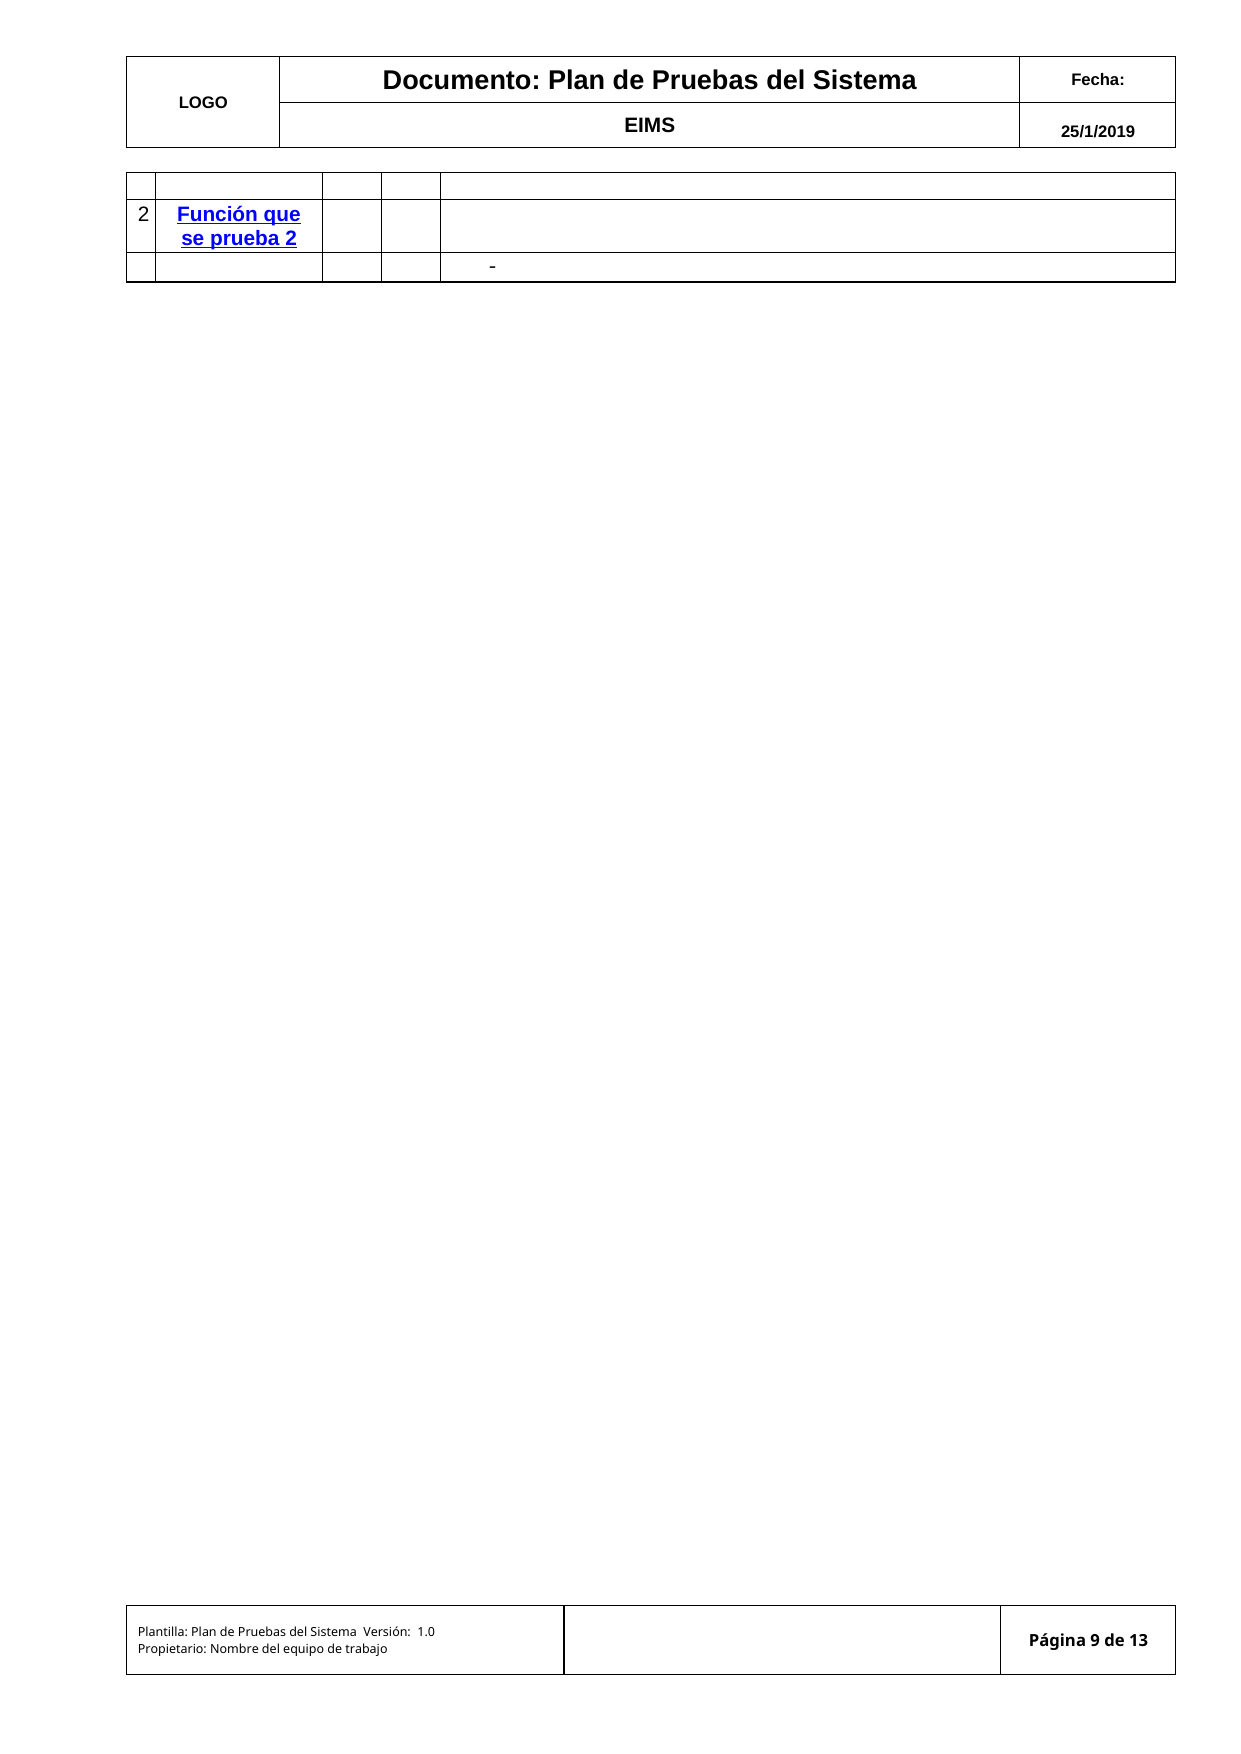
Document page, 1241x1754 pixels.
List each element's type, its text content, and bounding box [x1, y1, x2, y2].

table_cell [382, 253, 440, 281]
table_cell Función que se prueba 2 [156, 200, 322, 252]
table_cell [382, 200, 440, 252]
table_cell [382, 173, 440, 199]
table_cell [323, 253, 381, 281]
table_cell [323, 173, 381, 199]
table_cell [156, 173, 322, 199]
table_cell [441, 200, 1175, 252]
table_cell [127, 253, 155, 281]
table_cell [441, 173, 1175, 199]
table_cell 2 [127, 200, 155, 252]
table_cell [156, 253, 322, 281]
table_cell [127, 173, 155, 199]
table_cell [323, 200, 381, 252]
table_cell [441, 253, 1175, 281]
